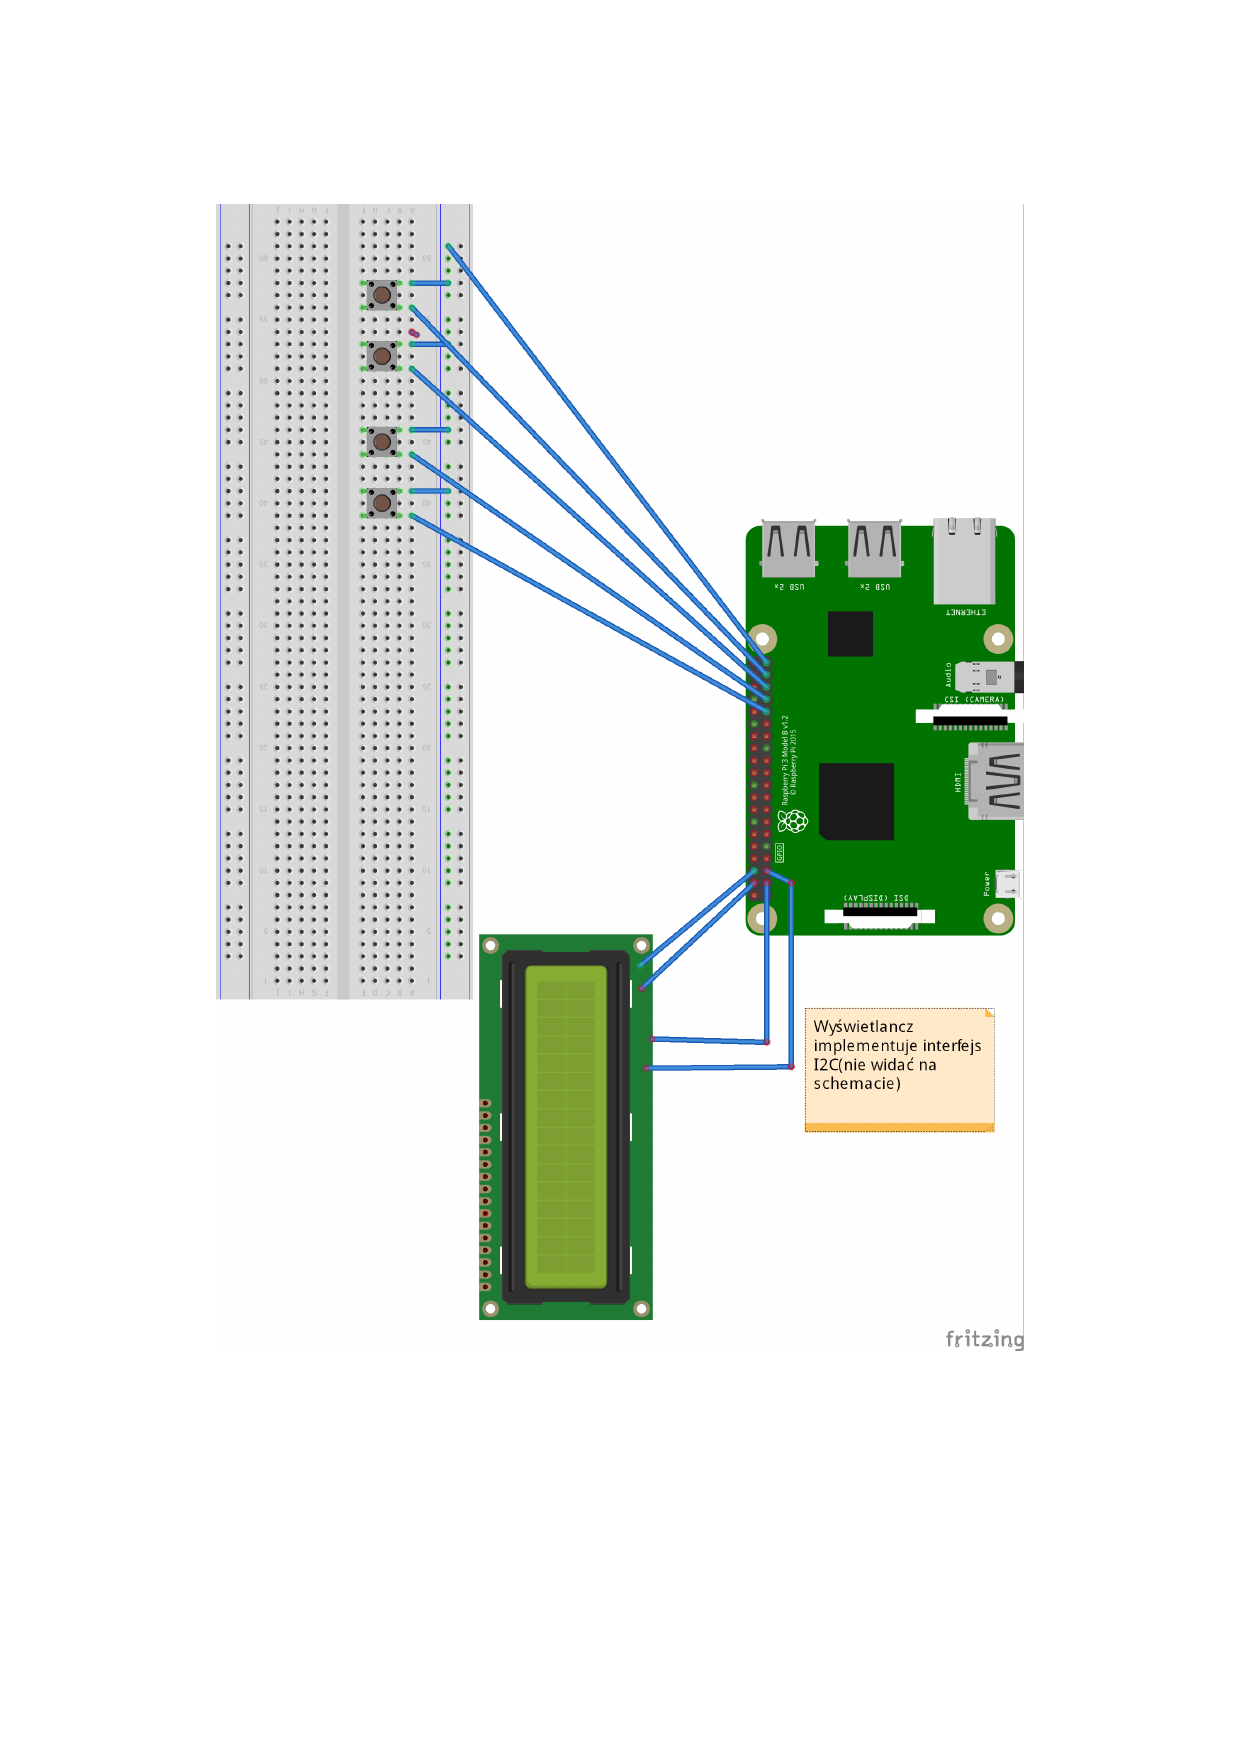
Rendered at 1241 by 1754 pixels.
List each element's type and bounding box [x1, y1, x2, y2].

picture [216, 204, 1024, 1351]
